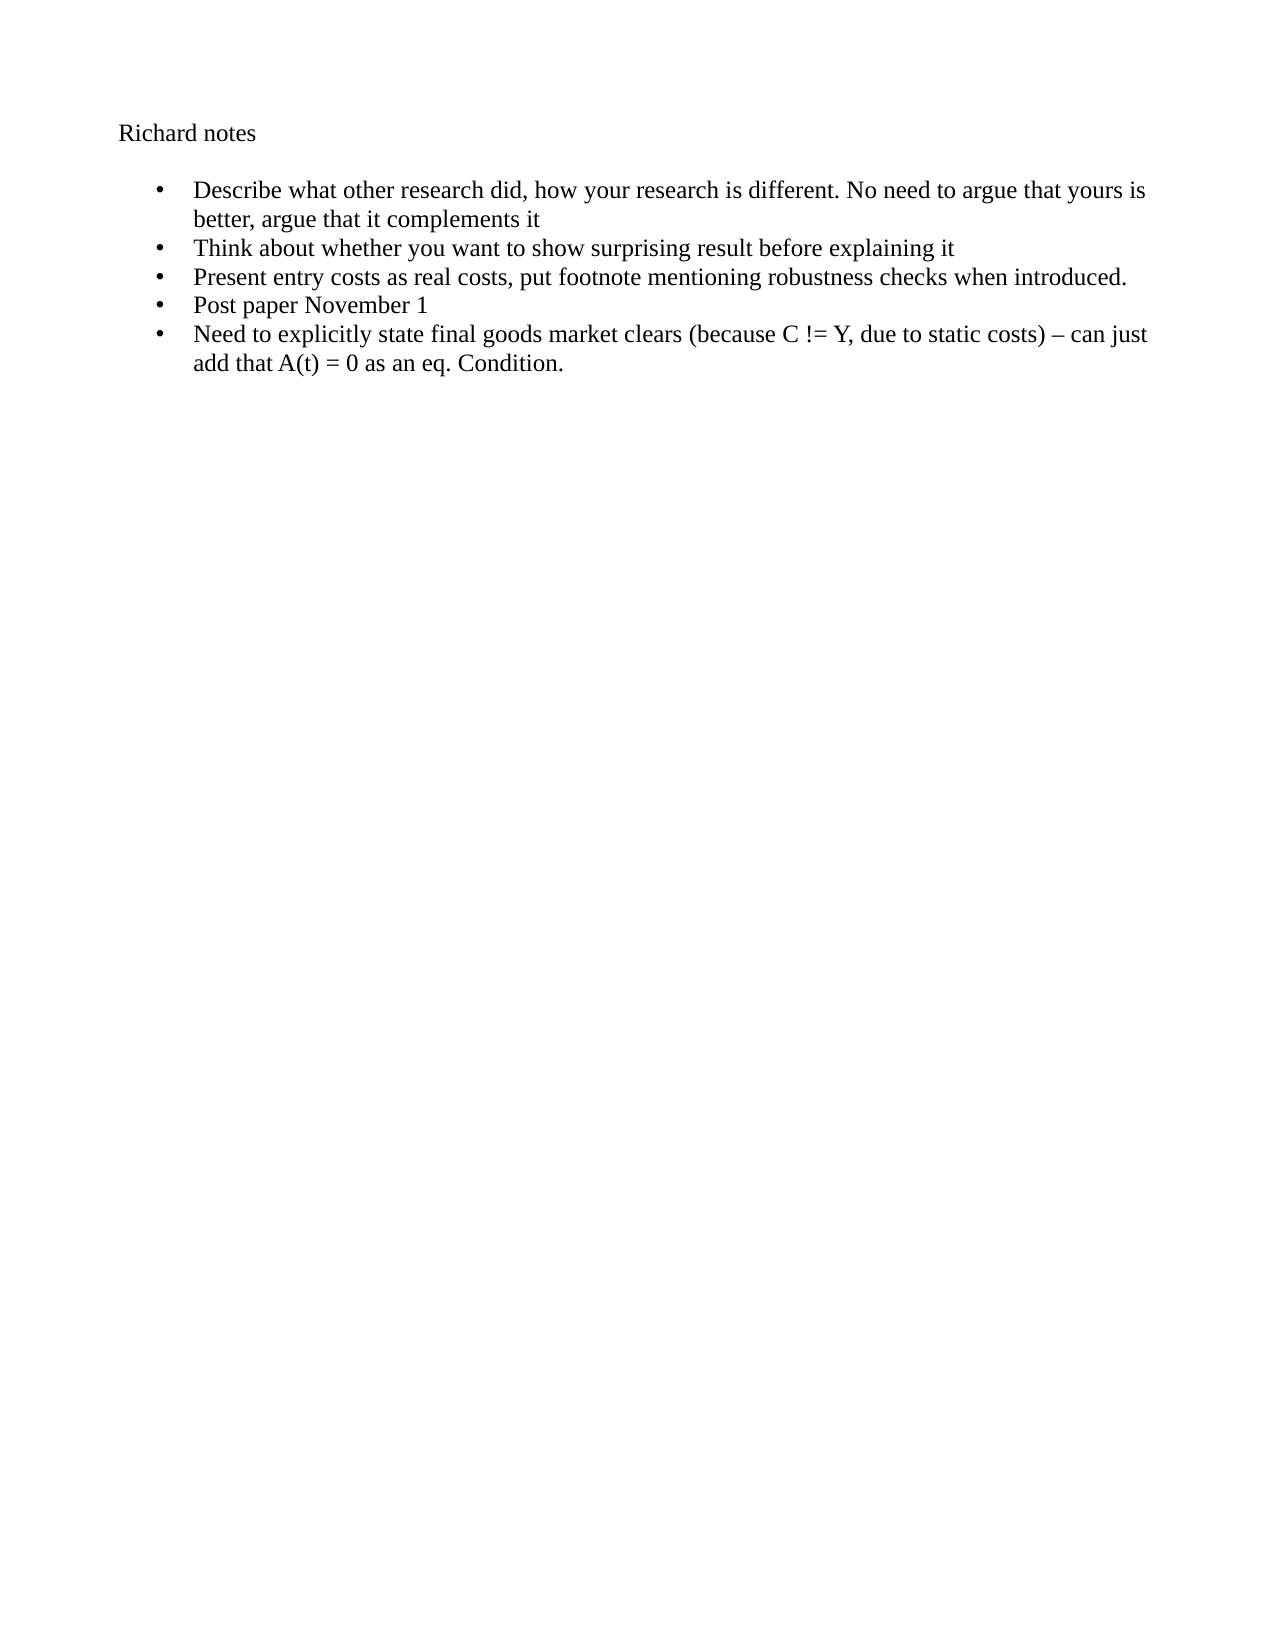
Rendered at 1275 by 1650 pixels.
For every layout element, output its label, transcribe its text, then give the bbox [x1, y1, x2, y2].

list Need to explicitly state final goods market clears (because C != Y, due to static costs) – can just add that A(t) = 0 as an eq. Condition. [156, 319, 1157, 377]
list Think about whether you want to show surprising result before explaining it [156, 233, 1157, 262]
list Post paper November 1 [156, 291, 1157, 319]
text Richard notes [118, 118, 1157, 147]
list Present entry costs as real costs, put footnote mentioning robustness checks when introduced. [156, 262, 1157, 291]
list Describe what other research did, how your research is different. No need to argue that yours is better, argue that it complements it [156, 176, 1157, 233]
